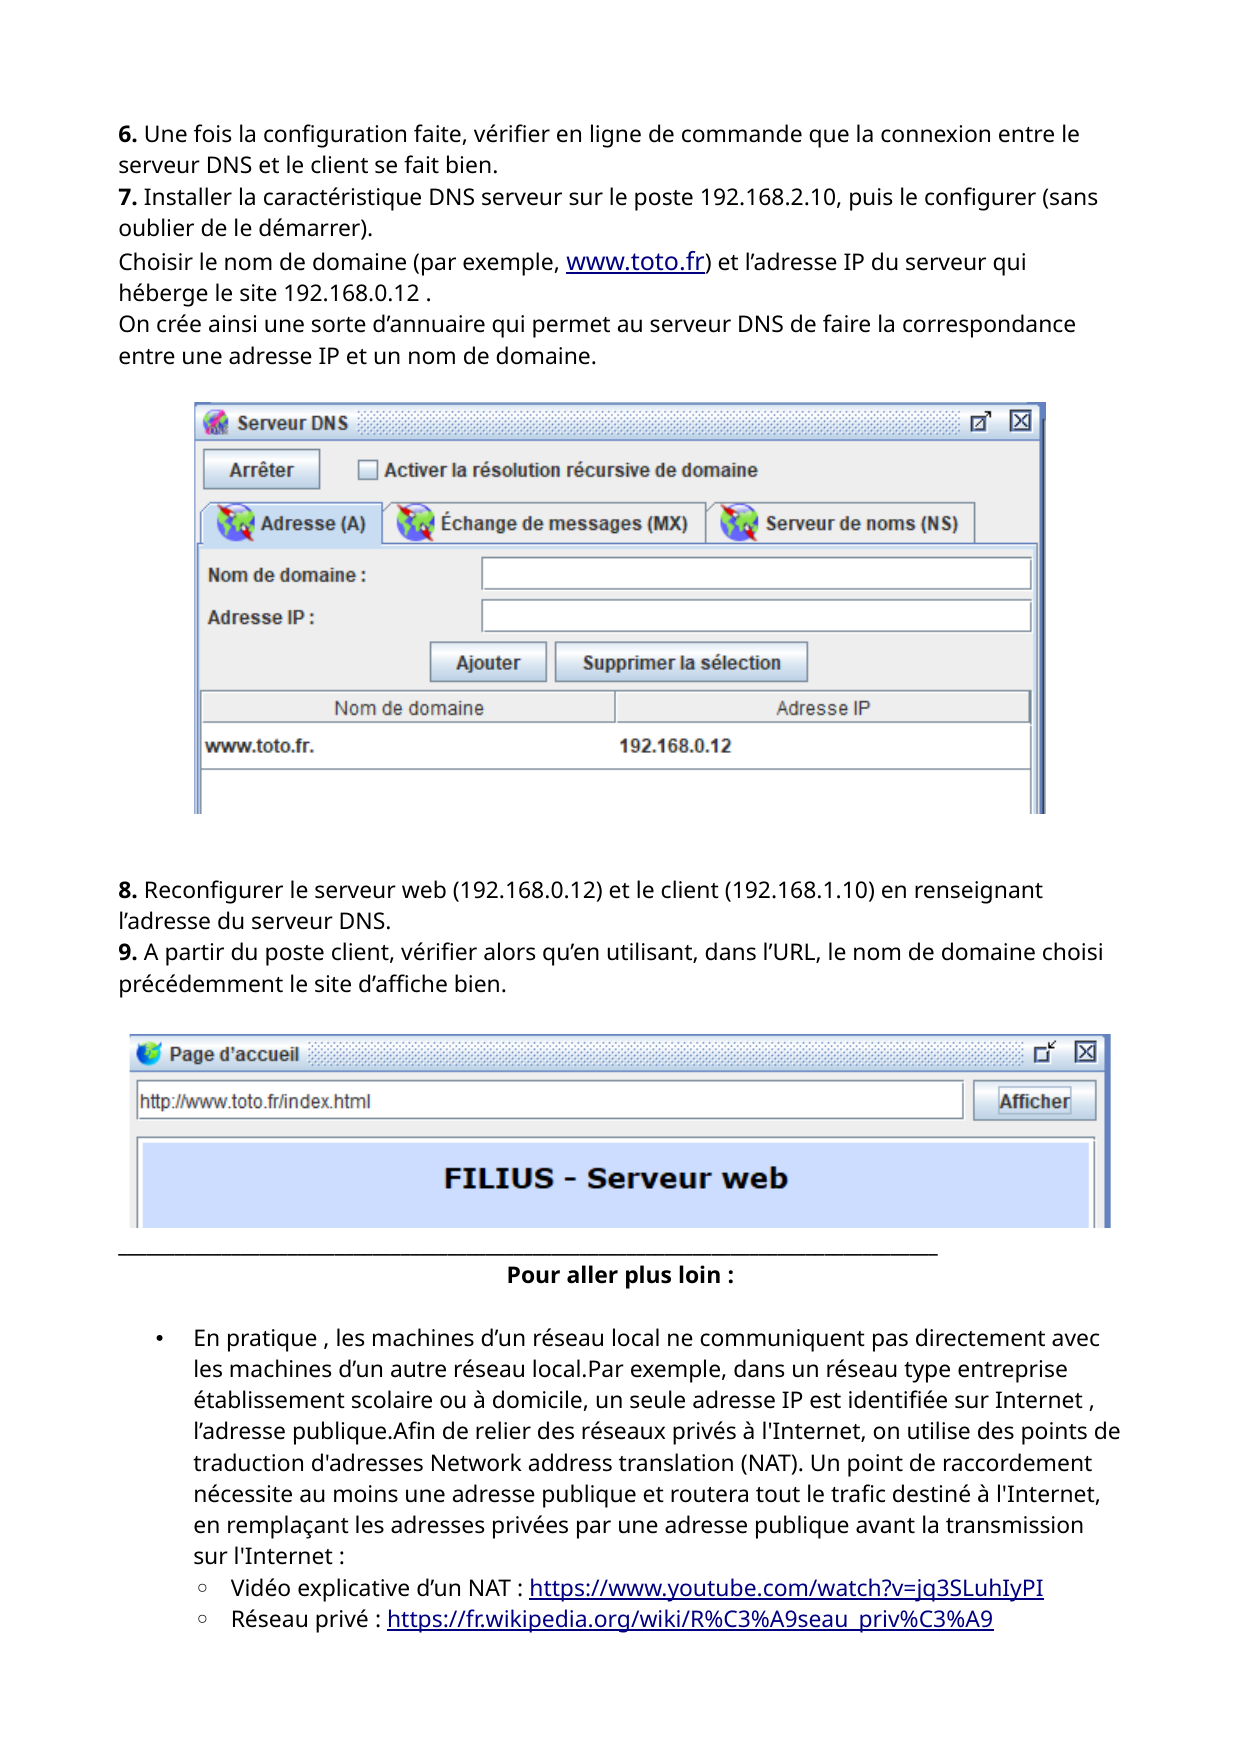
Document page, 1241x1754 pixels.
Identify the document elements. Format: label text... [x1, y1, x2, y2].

list En pratique , les machines d’un réseau local ne communiquent pas directement avec les machines d’un autre réseau local.Par exemple, dans un réseau type entreprise établissement scolaire ou à domicile, un seule adresse IP est identifiée sur Internet , l’adresse publique.Afin de relier des réseaux privés à l'Internet, on utilise des points de traduction d'adresses Network address translation (NAT). Un point de raccordement nécessite au moins une adresse publique et routera tout le trafic destiné à l'Internet, en remplaçant les adresses privées par une adresse publique avant la transmission sur l'Internet : [156, 1322, 1122, 1572]
text 7. Installer la caractéristique DNS serveur sur le poste 192.168.2.10, puis le configurer (sans oublier de le démarrer). [118, 181, 1122, 243]
picture [129, 1034, 1111, 1228]
list Vidéo explicative d’un NAT : https://www.youtube.com/watch?v=jq3SLuhIyPI [193, 1572, 1122, 1603]
text 8. Reconfigurer le serveur web (192.168.0.12) et le client (192.168.1.10) en renseignant l’adresse du serveur DNS. [118, 874, 1122, 936]
text 6. Une fois la configuration faite, vérifier en ligne de commande que la connexion entre le serveur DNS et le client se fait bien. [118, 118, 1122, 181]
picture [194, 402, 1046, 814]
text _______________________________________________________________________________________ [118, 1030, 1122, 1259]
text Choisir le nom de domaine (par exemple, www.toto.fr) et l’adresse IP du serveur qui héberge le site 192.168.0.12 . [118, 243, 1122, 308]
text Pour aller plus loin : [118, 1259, 1122, 1290]
text On crée ainsi une sorte d’annuaire qui permet au serveur DNS de faire la correspondance entre une adresse IP et un nom de domaine. [118, 308, 1122, 371]
list Réseau privé : https://fr.wikipedia.org/wiki/R%C3%A9seau_priv%C3%A9 [193, 1603, 1122, 1634]
text 9. A partir du poste client, vérifier alors qu’en utilisant, dans l’URL, le nom de domaine choisi précédemment le site d’affiche bien. [118, 936, 1122, 999]
